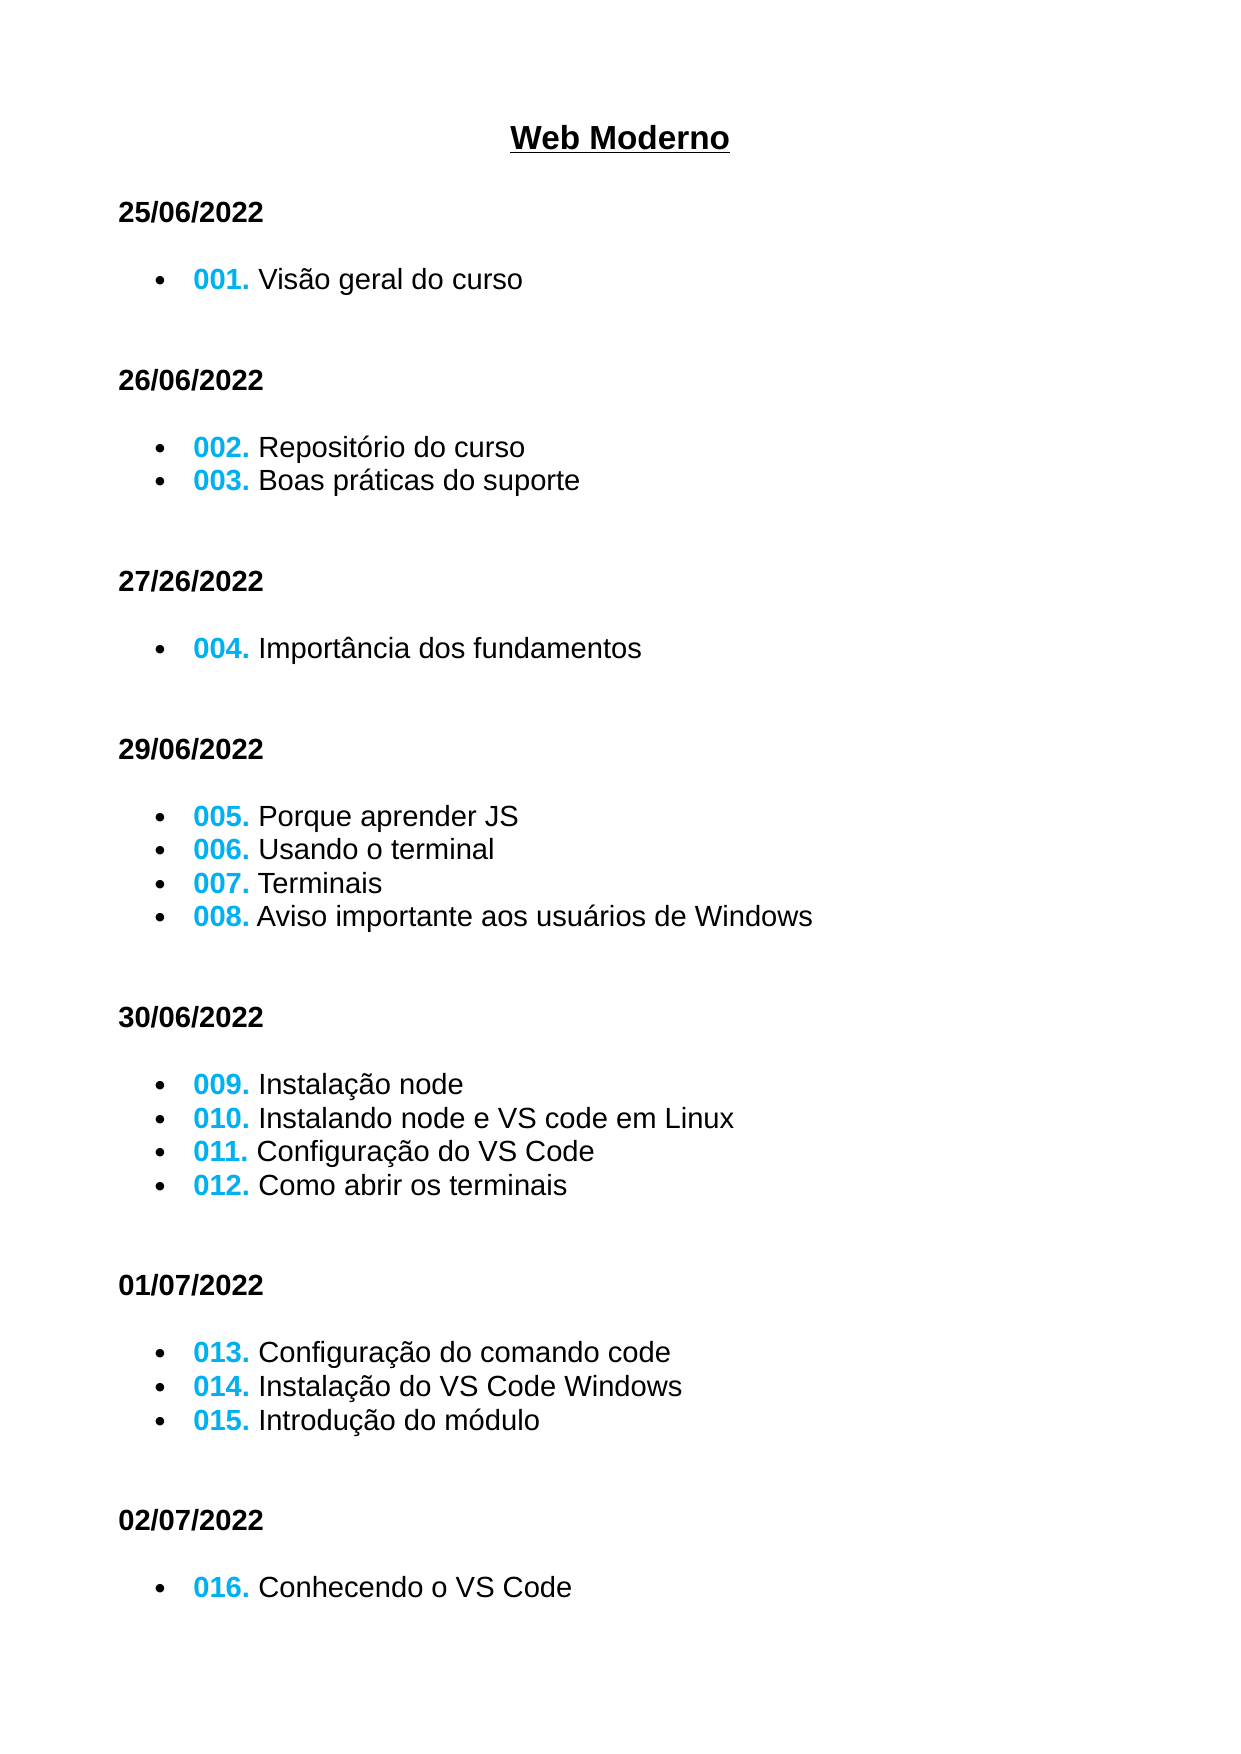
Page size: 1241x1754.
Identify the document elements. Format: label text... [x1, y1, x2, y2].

list 014. Instalação do VS Code Windows [156, 1369, 1122, 1402]
list 001. Visão geral do curso [156, 262, 1122, 296]
text Web Moderno [118, 118, 1122, 157]
text 25/06/2022 [118, 195, 1122, 228]
list 012. Como abrir os terminais [156, 1168, 1122, 1201]
text 26/06/2022 [118, 363, 1122, 396]
list 007. Terminais [156, 866, 1122, 899]
list 009. Instalação node [156, 1067, 1122, 1101]
list 015. Introdução do módulo [156, 1402, 1122, 1436]
text 02/07/2022 [118, 1503, 1122, 1537]
text 30/06/2022 [118, 1000, 1122, 1033]
text 29/06/2022 [118, 732, 1122, 765]
list 011. Configuração do VS Code [156, 1134, 1122, 1168]
list 006. Usando o terminal [156, 832, 1122, 866]
list 005. Porque aprender JS [156, 799, 1122, 832]
list 016. Conhecendo o VS Code [156, 1570, 1122, 1604]
list 010. Instalando node e VS code em Linux [156, 1101, 1122, 1134]
list 008. Aviso importante aos usuários de Windows [156, 899, 1122, 933]
text 27/26/2022 [118, 564, 1122, 597]
list 013. Configuração do comando code [156, 1335, 1122, 1369]
text 01/07/2022 [118, 1268, 1122, 1302]
list 003. Boas práticas do suporte [156, 463, 1122, 497]
list 002. Repositório do curso [156, 430, 1122, 463]
list 004. Importância dos fundamentos [156, 631, 1122, 664]
